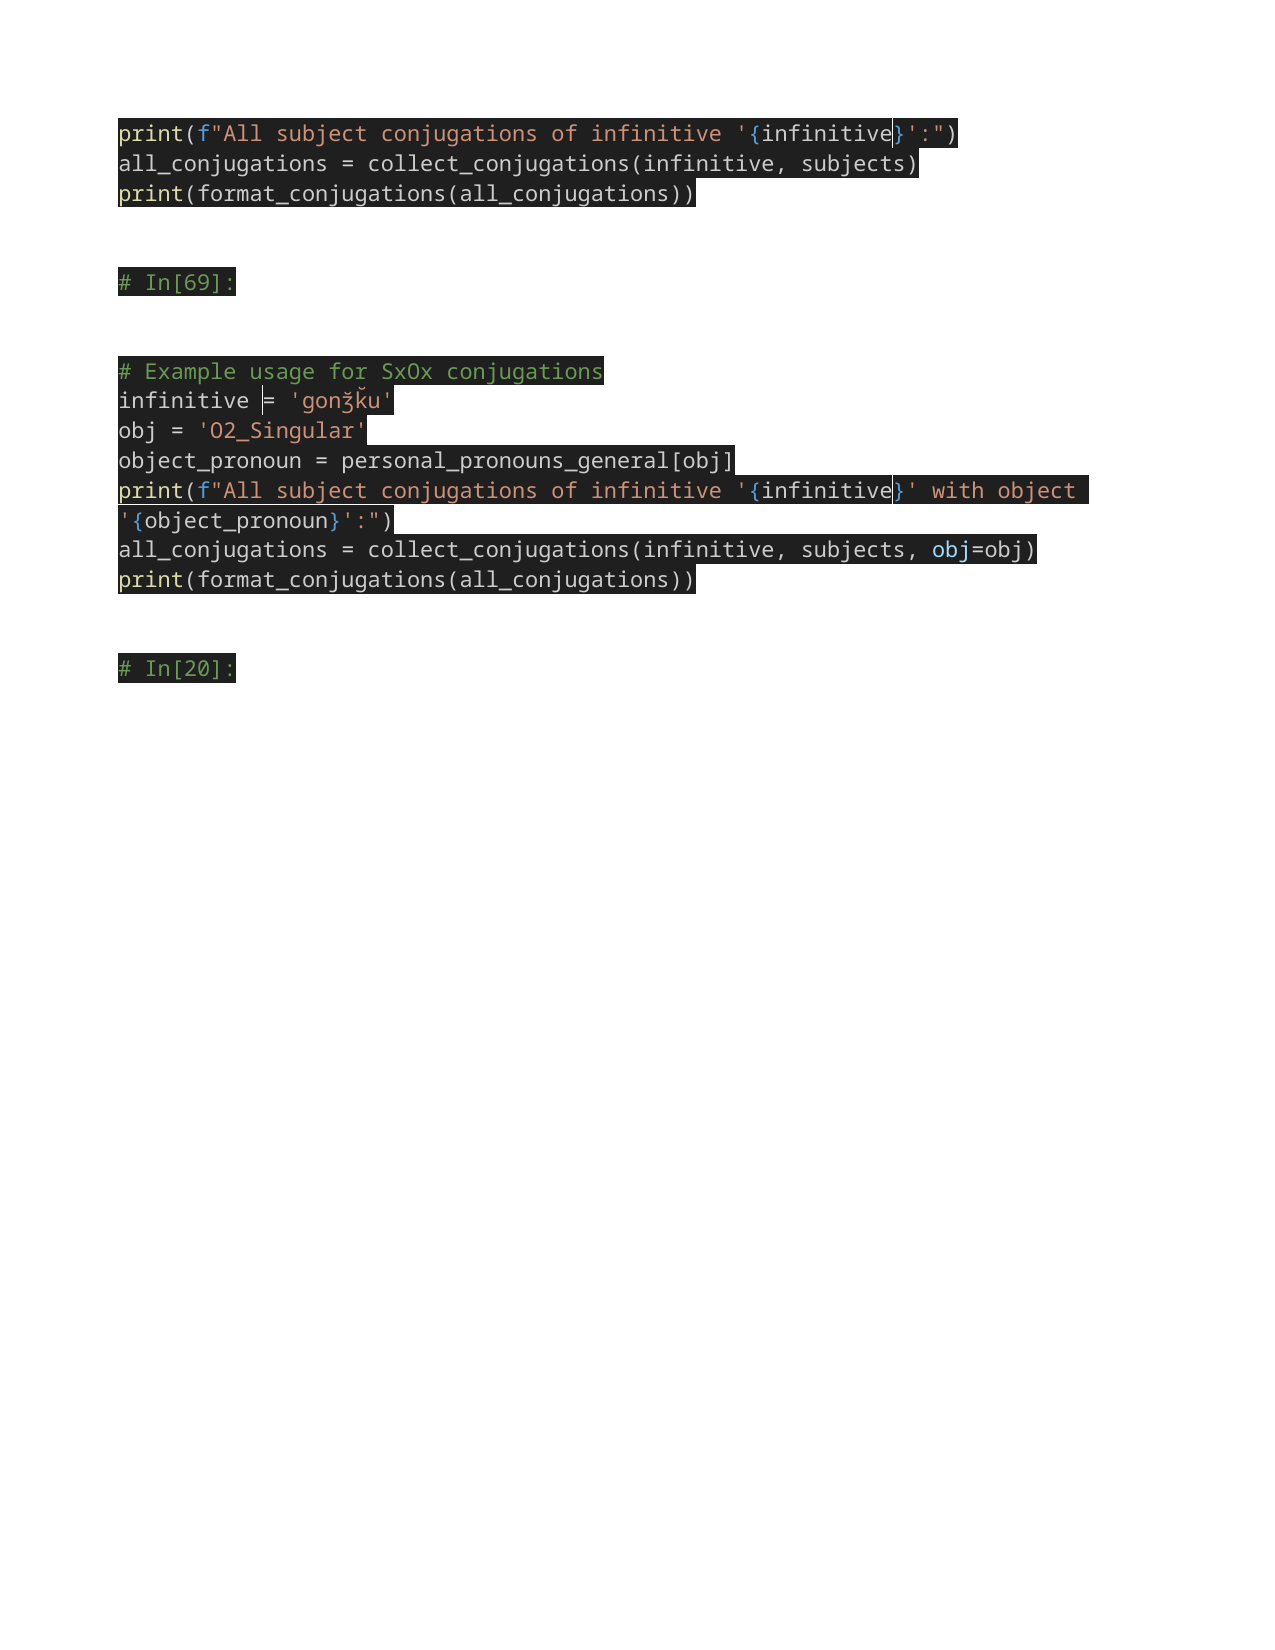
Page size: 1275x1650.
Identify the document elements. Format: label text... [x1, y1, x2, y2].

text obj = 'O2_Singular' [118, 415, 1157, 445]
text all_conjugations = collect_conjugations(infinitive, subjects, obj=obj) [118, 534, 1157, 564]
text object_pronoun = personal_pronouns_general[obj] [118, 445, 1157, 475]
text print(format_conjugations(all_conjugations)) [118, 178, 1157, 207]
text print(f"All subject conjugations of infinitive '{infinitive}':") [118, 118, 1157, 148]
text # In[20]: [118, 653, 1157, 683]
text all_conjugations = collect_conjugations(infinitive, subjects) [118, 148, 1157, 178]
text # Example usage for SxOx conjugations [118, 356, 1157, 385]
text infinitive = 'gonʒ̆k̆u' [118, 385, 1157, 415]
text # In[69]: [118, 267, 1157, 296]
text print(f"All subject conjugations of infinitive '{infinitive}' with object '{object_pronoun}':") [118, 475, 1157, 534]
text print(format_conjugations(all_conjugations)) [118, 564, 1157, 594]
